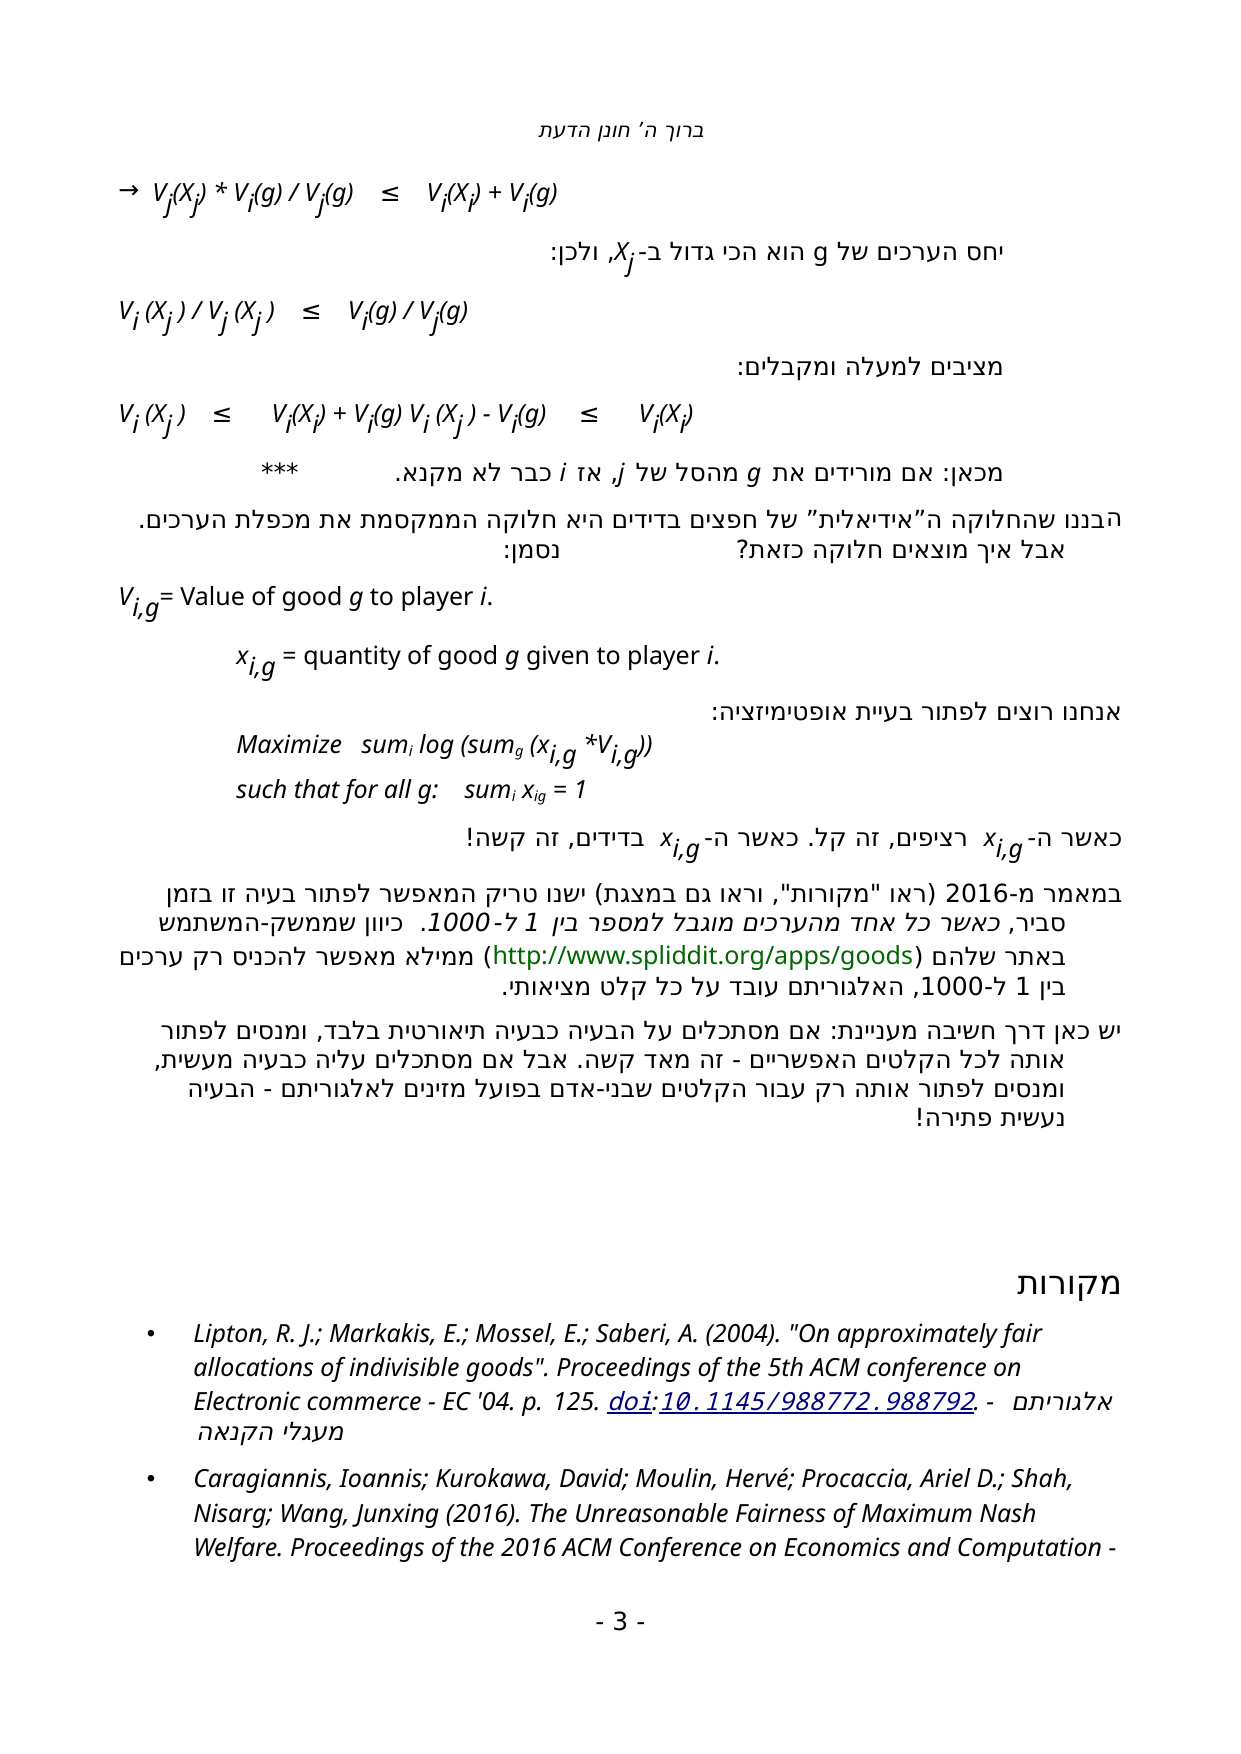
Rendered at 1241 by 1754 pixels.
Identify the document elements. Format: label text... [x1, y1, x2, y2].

list Lipton, R. J.; Markakis, E.; Mossel, E.; Saberi, A. (2004). "On approximately fair allocations of indivisible goods". Proceedings of the 5th ACM conference on Electronic commerce - EC '04. p. 125. doi:10.1145/988772.988792. - אלגוריתם מעגלי הקנאה [156, 1315, 1122, 1447]
text Vi,g= Value of good g to player i. [118, 578, 1122, 623]
text xi,g = quantity of good g given to player i. [236, 638, 1122, 683]
text → Vj(Xj) * Vi(g) / Vj(g) ≤ Vi(Xi) + Vi(g) [118, 172, 1122, 219]
text כאשר ה-xi,g רציפים, זה קל. כאשר ה-xi,g בדידים, זה קשה! [118, 820, 1122, 865]
text יחס הערכים של g הוא הכי גדול ב-Xj, ולכן: [118, 234, 1004, 278]
text במאמר מ-2016 (ראו "מקורות", וראו גם במצגת) ישנו טריק המאפשר לפתור בעיה זו בזמן סביר, כאשר כל אחד מהערכים מוגבל למספר בין 1 ל-1000. כיוון שממשק-המשתמש באתר שלהם (http://www.spliddit.org/apps/goods) ממילא מאפשר להכניס רק ערכים בין 1 ל-1000, האלגוריתם עובד על כל קלט מציאותי. [118, 879, 1122, 1002]
text Maximize sumi log (sumg (xi,g *Vi,g)) [236, 726, 1122, 771]
text Vi (Xj ) ≤ Vi(Xi) + Vi(g) Vi (Xj ) - Vi(g) ≤ Vi(Xi) [118, 396, 1122, 440]
text יש כאן דרך חשיבה מעניינת: אם מסתכלים על הבעיה כבעיה תיאורטית בלבד, ומנסים לפתור אותה לכל הקלטים האפשריים - זה מאד קשה. אבל אם מסתכלים עליה כבעיה מעשית, ומנסים לפתור אותה רק עבור הקלטים שבני-אדם בפועל מזינים לאלגוריתם - הבעיה נעשית פתירה! [118, 1016, 1122, 1133]
text such that for all g: sumi xig = 1 [236, 771, 1122, 805]
list Caragiannis, Ioannis; Kurokawa, David; Moulin, Hervé; Procaccia, Ariel D.; Shah, Nisarg; Wang, Junxing (2016). The Unreasonable Fairness of Maximum Nash Welfare. Proceedings of the 2016 ACM Conference on Economics and Computation - EC '16. p. 305. doi:10.1145/2940716.2940726. ISBN 9781450339360. - אלגוריתם מיקסום המכפלה [156, 1461, 1122, 1563]
text מציבים למעלה ומקבלים: [118, 352, 1004, 381]
text מכאן: אם מורידים את g מהסל של j, אז i כבר לא מקנא. *** [118, 455, 1004, 489]
text אנחנו רוצים לפתור בעיית אופטימיזציה: [118, 697, 1122, 726]
text Vi (Xj ) / Vj (Xj ) ≤ Vi(g) / Vj(g) [118, 293, 1122, 338]
subtitle מקורות [118, 1264, 1122, 1303]
text הבננו שהחלוקה ה”אידיאלית” של חפצים בדידים היא חלוקה הממקסמת את מכפלת הערכים. אבל איך מוצאים חלוקה כזאת? נסמן: [118, 503, 1122, 564]
